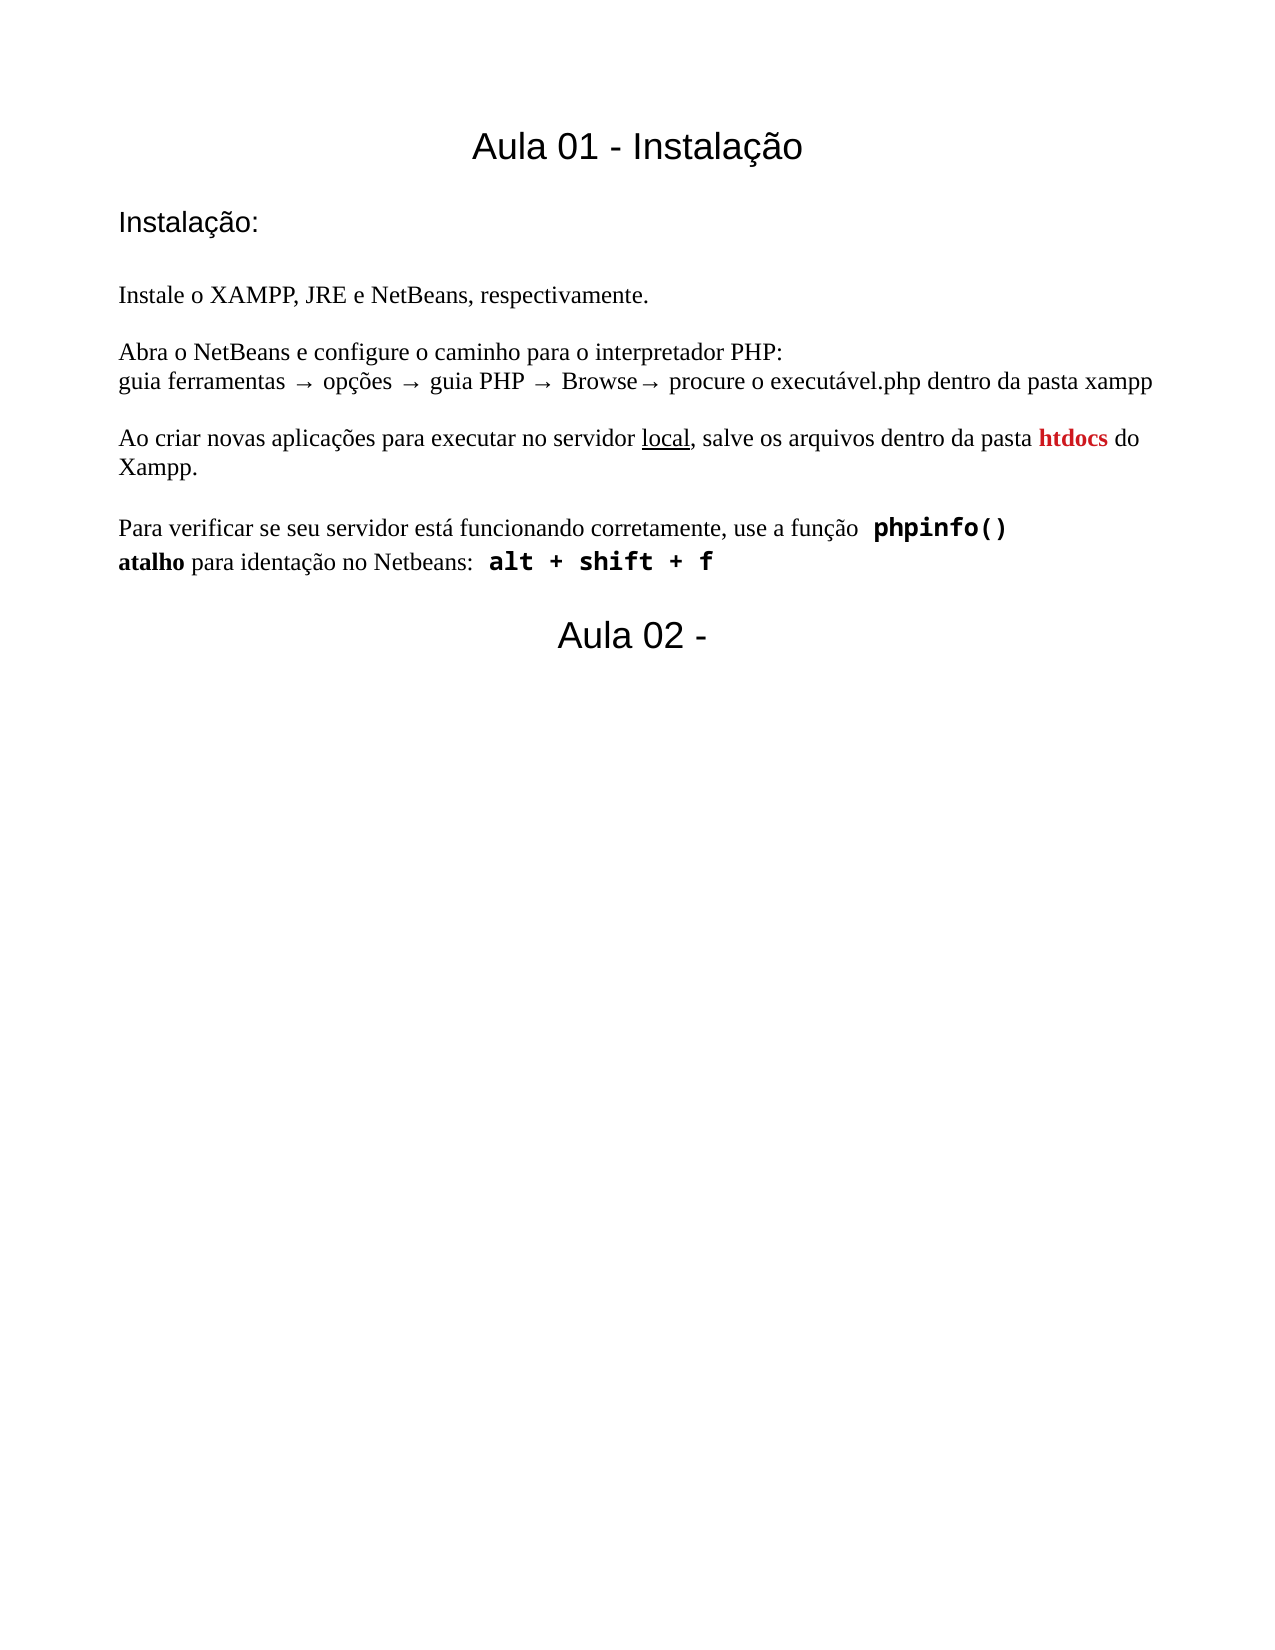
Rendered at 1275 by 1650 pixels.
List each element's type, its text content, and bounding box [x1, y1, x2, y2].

text Para verificar se seu servidor está funcionando corretamente, use a função phpinfo() [118, 510, 1157, 544]
text atalho para identação no Netbeans: alt + shift + f [118, 544, 1157, 578]
text Instale o XAMPP, JRE e NetBeans, respectivamente. [118, 280, 1157, 308]
subtitle Aula 01 - Instalação [118, 124, 1157, 167]
text guia ferramentas → opções → guia PHP → Browse→ procure o executável.php dentro da pasta xampp [118, 366, 1157, 395]
subtitle Instalação: [118, 205, 1157, 238]
text Ao criar novas aplicações para executar no servidor local, salve os arquivos dentro da pasta htdocs do Xampp. [118, 423, 1157, 481]
subtitle Aula 02 - [118, 613, 1157, 656]
text Abra o NetBeans e configure o caminho para o interpretador PHP: [118, 337, 1157, 366]
